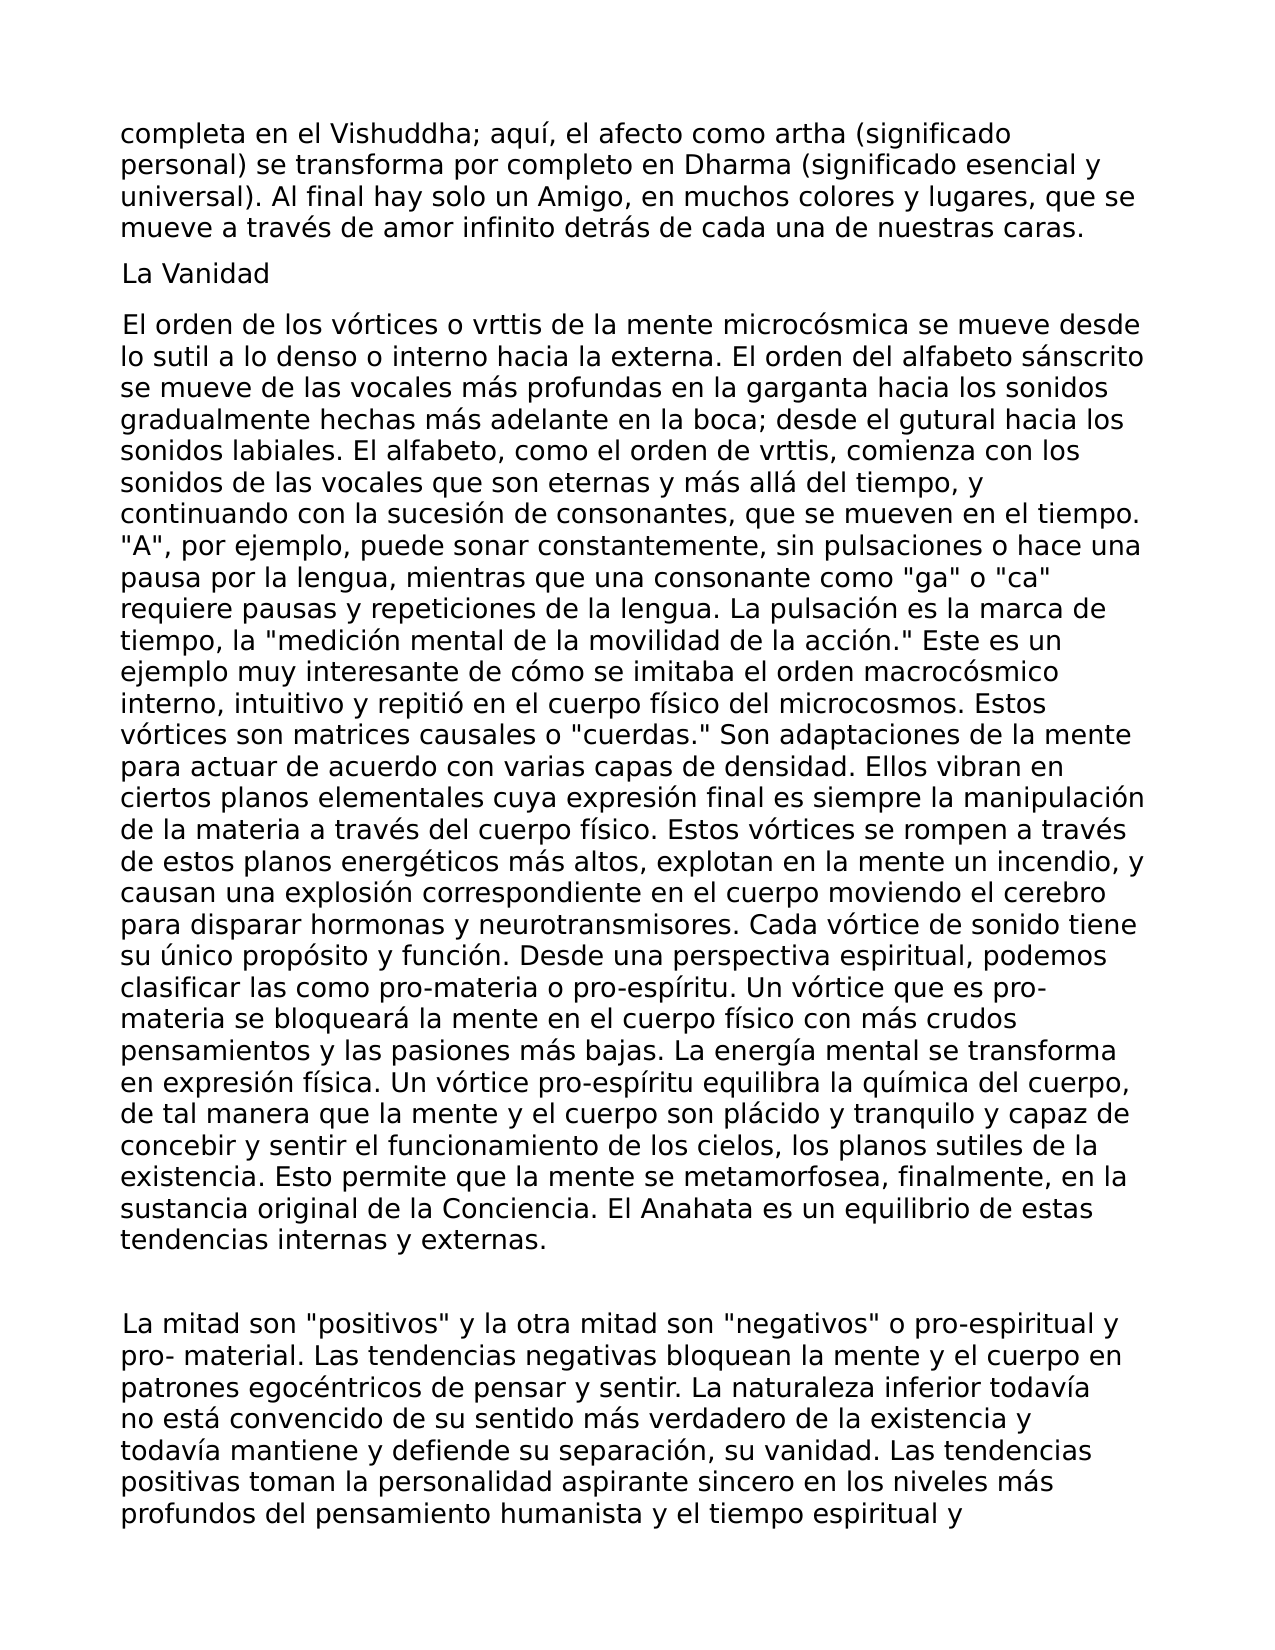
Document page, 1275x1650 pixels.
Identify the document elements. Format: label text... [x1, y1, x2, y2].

text completa en el Vishuddha; aquí, el afecto como artha (significado personal) se transforma por completo en Dharma (significado esencial y universal). Al final hay solo un Amigo, en muchos colores y lugares, que se mueve a través de amor infinito detrás de cada una de nuestras caras. [120, 118, 1143, 244]
text El orden de los vórtices o vrttis de la mente microcósmica se mueve desde lo sutil a lo denso o interno hacia la externa. El orden del alfabeto sánscrito se mueve de las vocales más profundas en la garganta hacia los sonidos gradualmente hechas más adelante en la boca; desde el gutural hacia los sonidos labiales. El alfabeto, como el orden de vrttis, comienza con los sonidos de las vocales que son eternas y más allá del tiempo, y continuando con la sucesión de consonantes, que se mueven en el tiempo. "A", por ejemplo, puede sonar constantemente, sin pulsaciones o hace una pausa por la lengua, mientras que una consonante como "ga" o "ca" requiere pausas y repeticiones de la lengua. La pulsación es la marca de tiempo, la "medición mental de la movilidad de la acción." Este es un ejemplo muy interesante de cómo se imitaba el orden macrocósmico interno, intuitivo y repitió en el cuerpo físico del microcosmos. Estos vórtices son matrices causales o "cuerdas." Son adaptaciones de la mente para actuar de acuerdo con varias capas de densidad. Ellos vibran en ciertos planos elementales cuya expresión final es siempre la manipulación de la materia a través del cuerpo físico. Estos vórtices se rompen a través de estos planos energéticos más altos, explotan en la mente un incendio, y causan una explosión correspondiente en el cuerpo moviendo el cerebro para disparar hormonas y neurotransmisores. Cada vórtice de sonido tiene su único propósito y función. Desde una perspectiva espiritual, podemos clasificar las como pro-materia o pro-espíritu. Un vórtice que es pro-materia se bloqueará la mente en el cuerpo físico con más crudos pensamientos y las pasiones más bajas. La energía mental se transforma en expresión física. Un vórtice pro-espíritu equilibra la química del cuerpo, de tal manera que la mente y el cuerpo son plácido y tranquilo y capaz de concebir y sentir el funcionamiento de los cielos, los planos sutiles de la existencia. Esto permite que la mente se metamorfosea, finalmente, en la sustancia original de la Conciencia. El Anahata es un equilibrio de estas tendencias internas y externas. [120, 309, 1149, 1256]
text La Vanidad [121, 258, 1156, 290]
text La mitad son "positivos" y la otra mitad son "negativos" o pro-espiritual y pro- material. Las tendencias negativas bloquean la mente y el cuerpo en patrones egocéntricos de pensar y sentir. La naturaleza inferior todavía no está convencido de su sentido más verdadero de la existencia y todavía mantiene y defiende su separación, su vanidad. Las tendencias positivas toman la personalidad aspirante sincero en los niveles más profundos del pensamiento humanista y el tiempo espiritual y [120, 1309, 1129, 1530]
